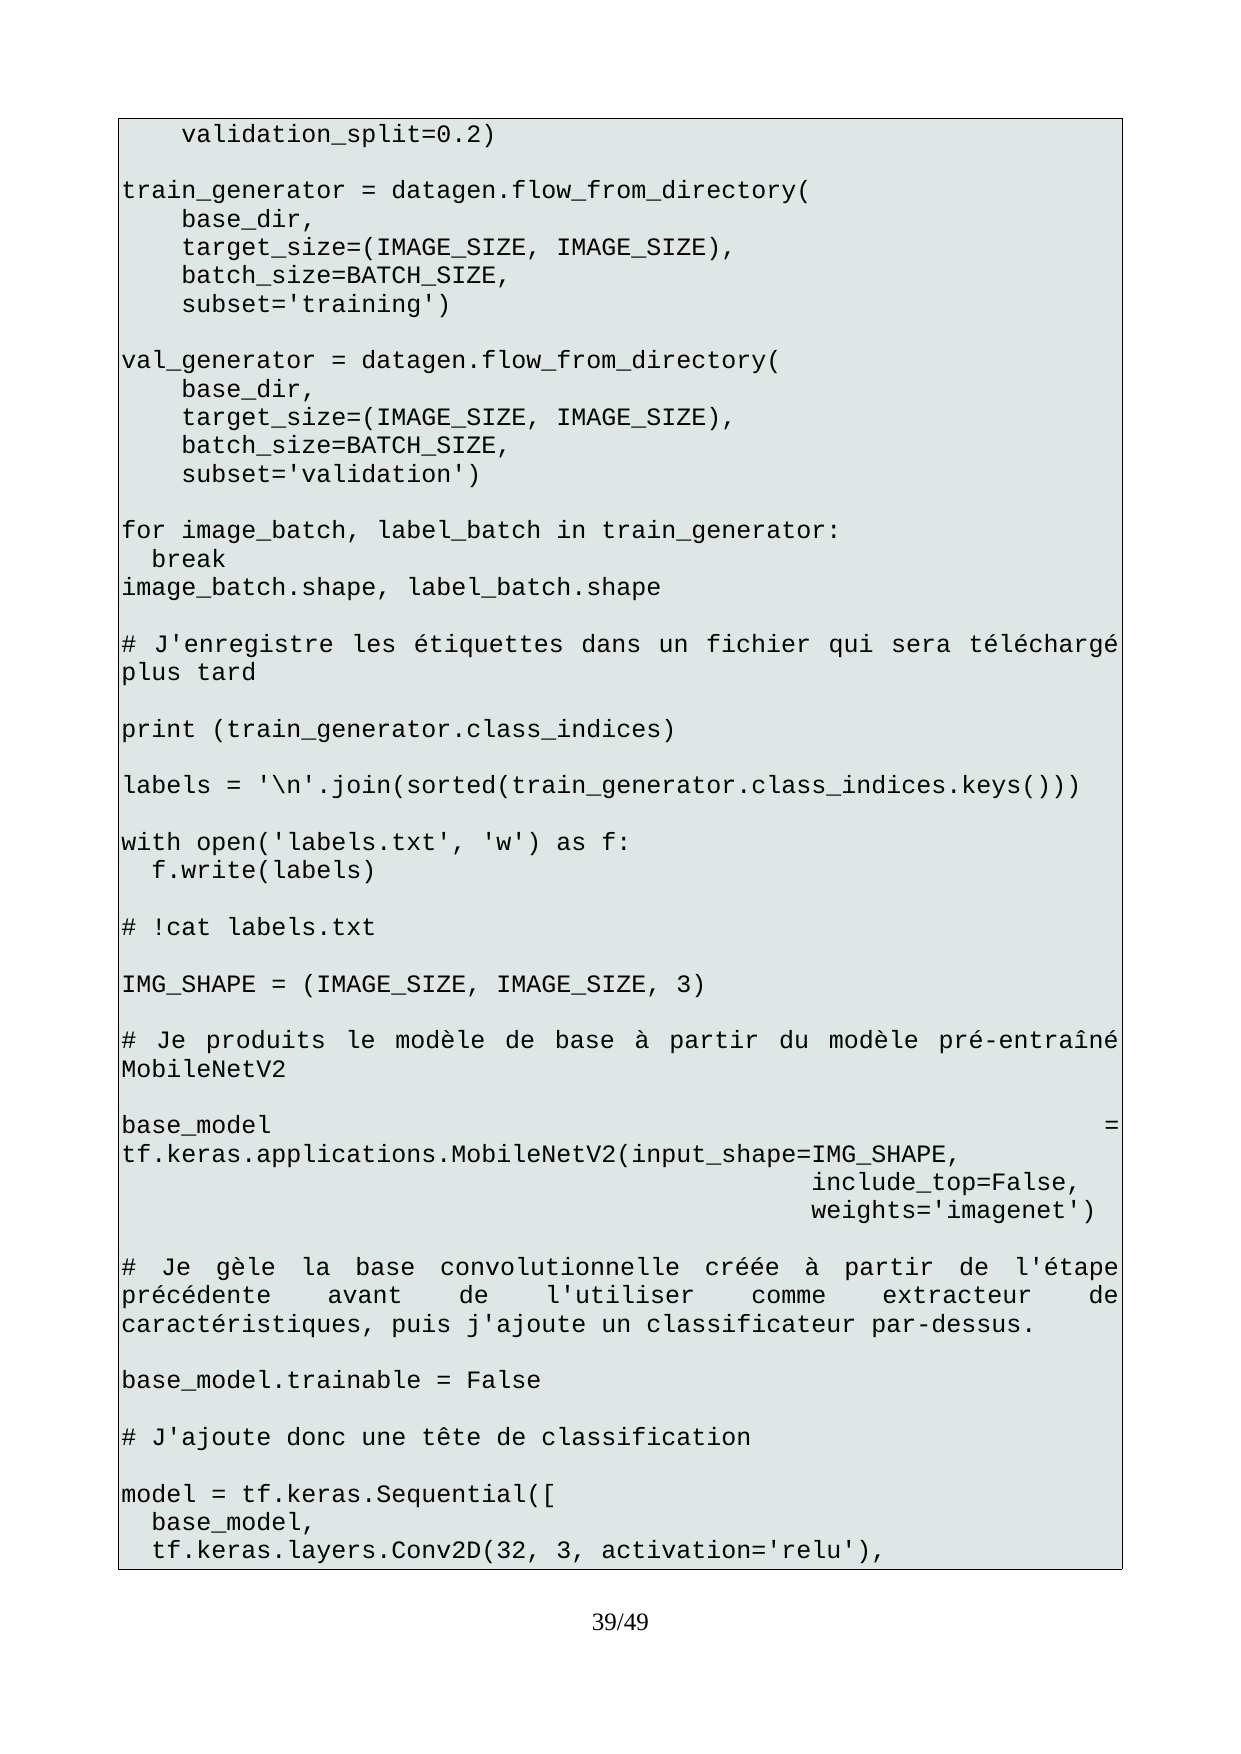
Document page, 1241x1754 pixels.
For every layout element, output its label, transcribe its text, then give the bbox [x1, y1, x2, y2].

text subset='validation') [119, 458, 1122, 486]
text labels = '\n'.join(sorted(train_generator.class_indices.keys())) [119, 770, 1122, 798]
text base_model = tf.keras.applications.MobileNetV2(input_shape=IMG_SHAPE, [119, 1110, 1122, 1166]
text model = tf.keras.Sequential([ [119, 1478, 1122, 1506]
text base_model.trainable = False [119, 1365, 1122, 1393]
text # J'ajoute donc une tête de classification [119, 1421, 1122, 1450]
text subset='training') [119, 288, 1122, 316]
text target_size=(IMAGE_SIZE, IMAGE_SIZE), [119, 231, 1122, 260]
text image_batch.shape, label_batch.shape [119, 571, 1122, 600]
text validation_split=0.2) [119, 119, 1122, 146]
text tf.keras.layers.Conv2D(32, 3, activation='relu'), [119, 1535, 1122, 1569]
text for image_batch, label_batch in train_generator: [119, 515, 1122, 543]
text print (train_generator.class_indices) [119, 713, 1122, 741]
text break [119, 543, 1122, 571]
text # Je gèle la base convolutionnelle créée à partir de l'étape précédente avant de l'utiliser comme extracteur de caractéristiques, puis j'ajoute un classificateur par-dessus. [119, 1251, 1122, 1336]
text # J'enregistre les étiquettes dans un fichier qui sera téléchargé plus tard [119, 628, 1122, 685]
text batch_size=BATCH_SIZE, [119, 430, 1122, 458]
text train_generator = datagen.flow_from_directory( [119, 175, 1122, 203]
text f.write(labels) [119, 855, 1122, 883]
text include_top=False, [119, 1166, 1122, 1195]
text base_model, [119, 1506, 1122, 1535]
text base_dir, [119, 373, 1122, 401]
text # Je produits le modèle de base à partir du modèle pré-entraîné MobileNetV2 [119, 1025, 1122, 1081]
text with open('labels.txt', 'w') as f: [119, 826, 1122, 855]
text IMG_SHAPE = (IMAGE_SIZE, IMAGE_SIZE, 3) [119, 968, 1122, 996]
text target_size=(IMAGE_SIZE, IMAGE_SIZE), [119, 401, 1122, 430]
text batch_size=BATCH_SIZE, [119, 260, 1122, 288]
text base_dir, [119, 203, 1122, 231]
text weights='imagenet') [119, 1195, 1122, 1223]
text # !cat labels.txt [119, 911, 1122, 940]
text val_generator = datagen.flow_from_directory( [119, 345, 1122, 373]
